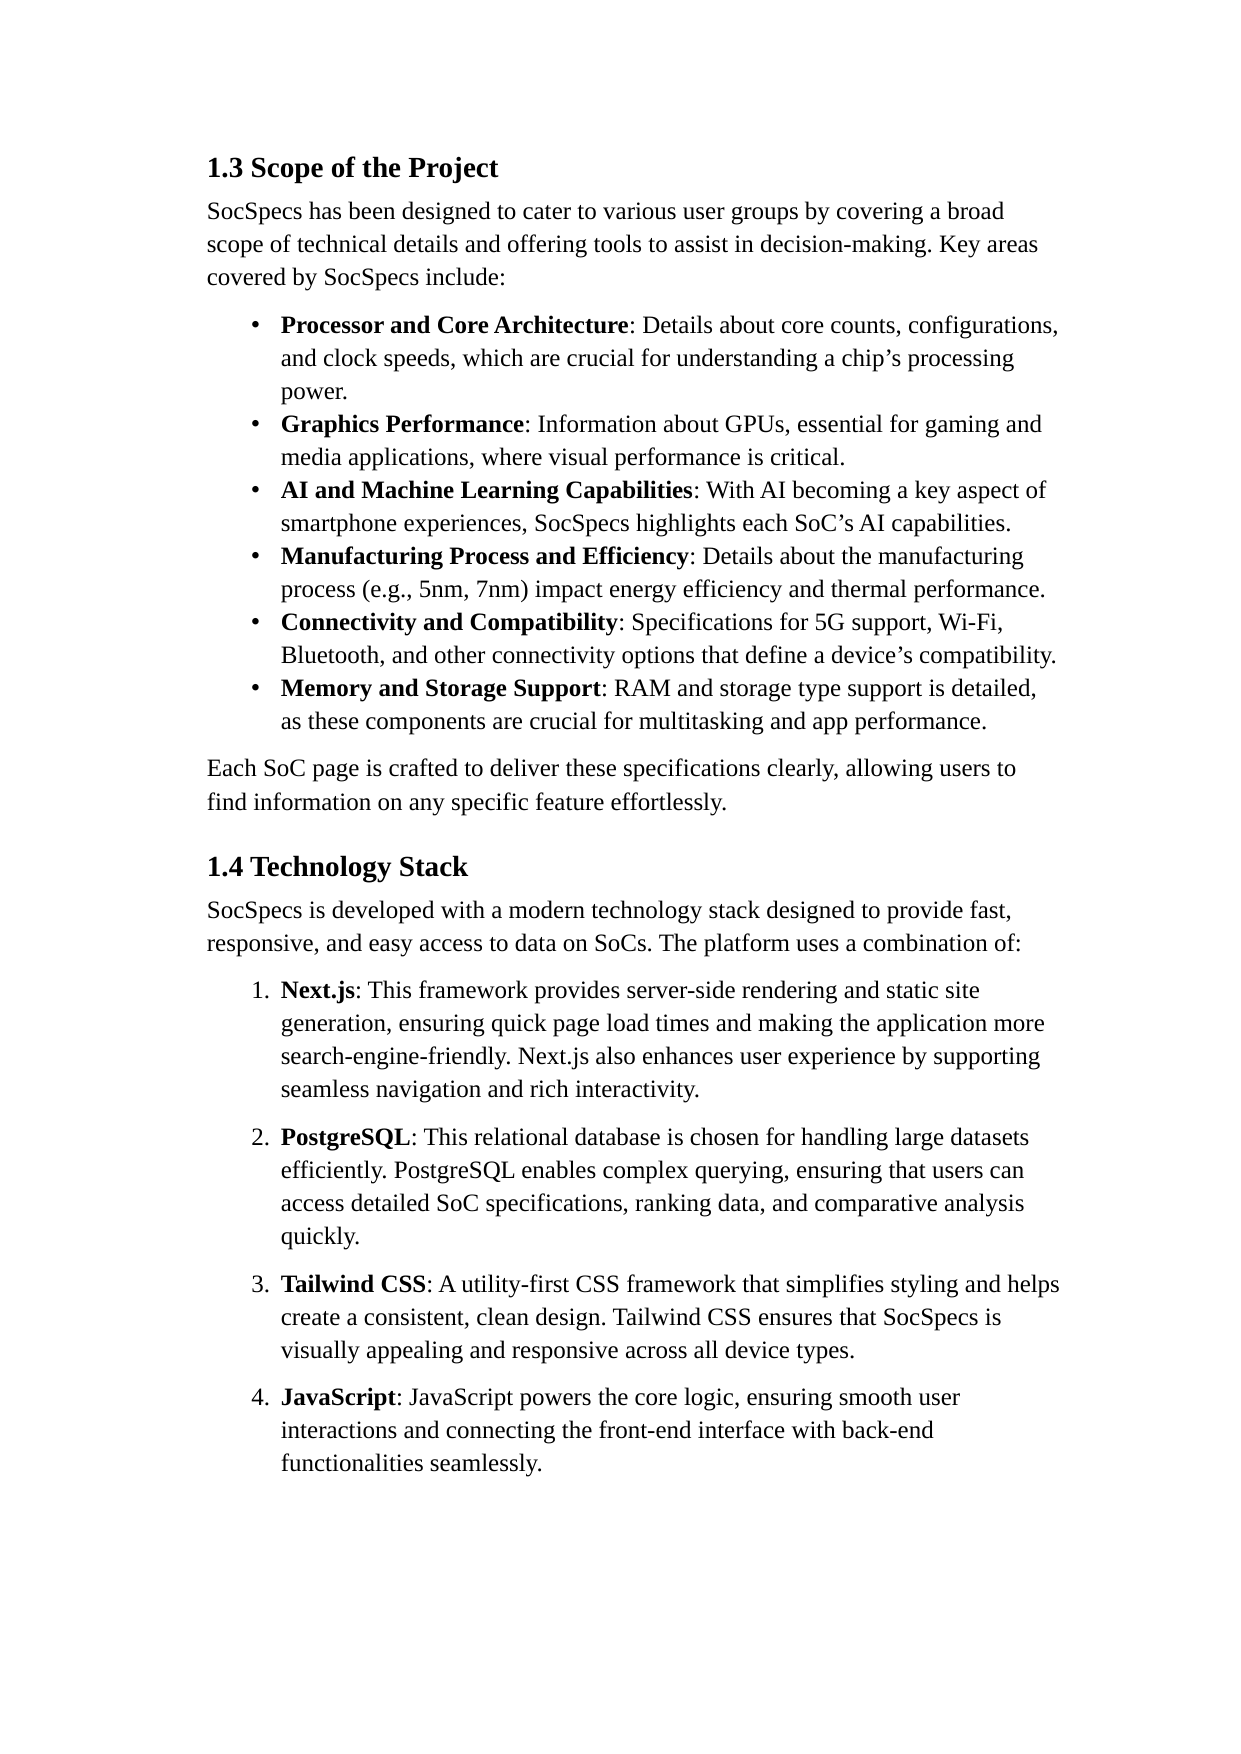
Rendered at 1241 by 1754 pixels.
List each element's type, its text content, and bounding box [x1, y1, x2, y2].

list AI and Machine Learning Capabilities: With AI becoming a key aspect of smartphone experiences, SocSpecs highlights each SoC’s AI capabilities. [251, 475, 1063, 537]
list Memory and Storage Support: RAM and storage type support is detailed, as these components are crucial for multitasking and app performance. [251, 673, 1063, 735]
list Next.js: This framework provides server-side rendering and static site generation, ensuring quick page load times and making the application more search-engine-friendly. Next.js also enhances user experience by supporting seamless navigation and rich interactivity. [251, 975, 1063, 1103]
list Manufacturing Process and Efficiency: Details about the manufacturing process (e.g., 5nm, 7nm) impact energy efficiency and thermal performance. [251, 541, 1063, 603]
list Tailwind CSS: A utility-first CSS framework that simplifies styling and helps create a consistent, clean design. Tailwind CSS ensures that SocSpecs is visually appealing and responsive across all device types. [251, 1269, 1063, 1363]
text SocSpecs has been designed to cater to various user groups by covering a broad scope of technical details and offering tools to assist in decision-making. Key areas covered by SocSpecs include: [207, 196, 1063, 291]
list Connectivity and Compatibility: Specifications for 5G support, Wi-Fi, Bluetooth, and other connectivity options that define a device’s compatibility. [251, 607, 1063, 669]
list JavaScript: JavaScript powers the core logic, ensuring smooth user interactions and connecting the front-end interface with back-end functionalities seamlessly. [251, 1382, 1063, 1477]
text Each SoC page is crafted to deliver these specifications clearly, allowing users to find information on any specific feature effortlessly. [207, 753, 1063, 815]
list PostgreSQL: This relational database is chosen for handling large datasets efficiently. PostgreSQL enables complex querying, ensuring that users can access detailed SoC specifications, ranking data, and comparative analysis quickly. [251, 1122, 1063, 1250]
list Processor and Core Architecture: Details about core counts, configurations, and clock speeds, which are crucial for understanding a chip’s processing power. [251, 310, 1063, 404]
subtitle 1.4 Technology Stack [207, 849, 1063, 882]
list Graphics Performance: Information about GPUs, essential for gaming and media applications, where visual performance is critical. [251, 409, 1063, 471]
subtitle 1.3 Scope of the Project [207, 150, 1063, 183]
text SocSpecs is developed with a modern technology stack designed to provide fast, responsive, and easy access to data on SoCs. The platform uses a combination of: [207, 895, 1063, 957]
